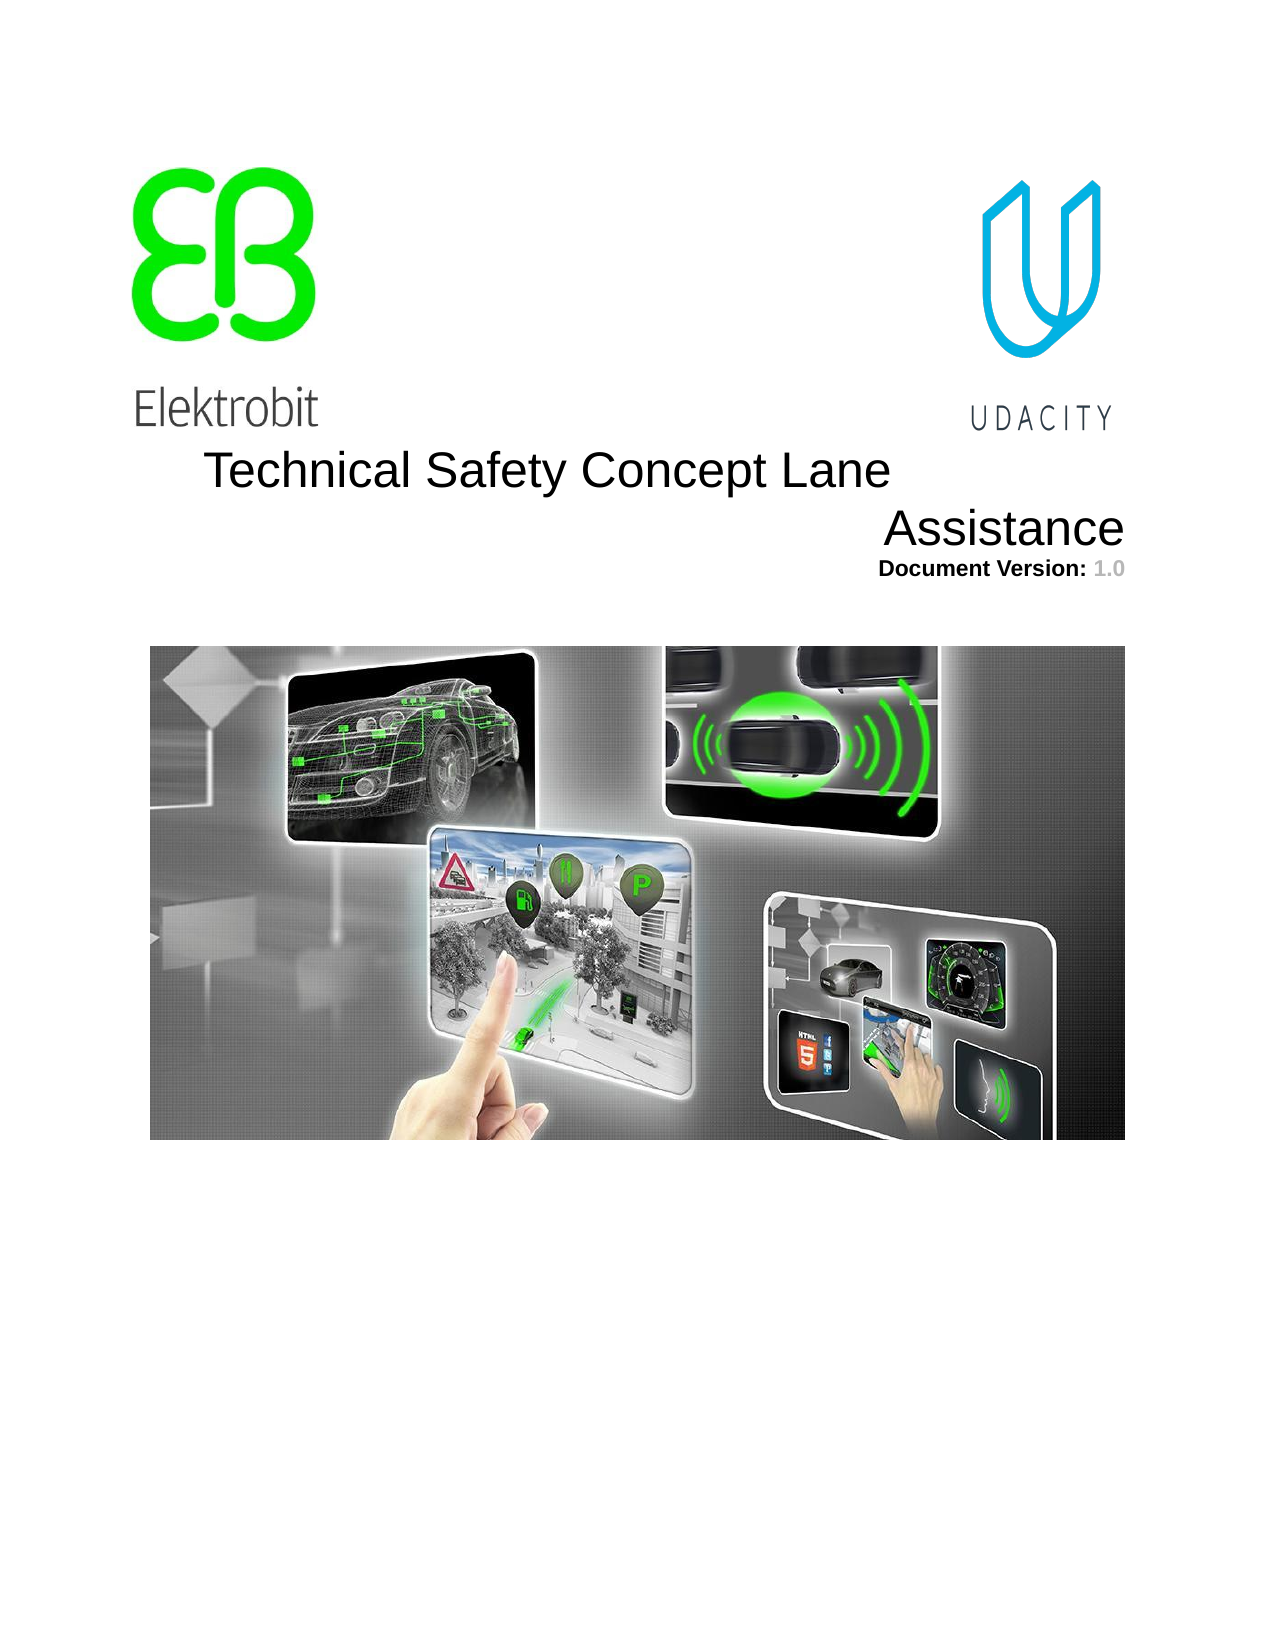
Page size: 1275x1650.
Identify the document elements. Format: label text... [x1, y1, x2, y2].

picture [892, 150, 1188, 461]
text Document Version: 1.0 [150, 555, 1125, 582]
picture [150, 646, 1125, 1140]
title Technical Safety Concept Lane Assistance [150, 440, 1125, 555]
picture [131, 167, 319, 427]
